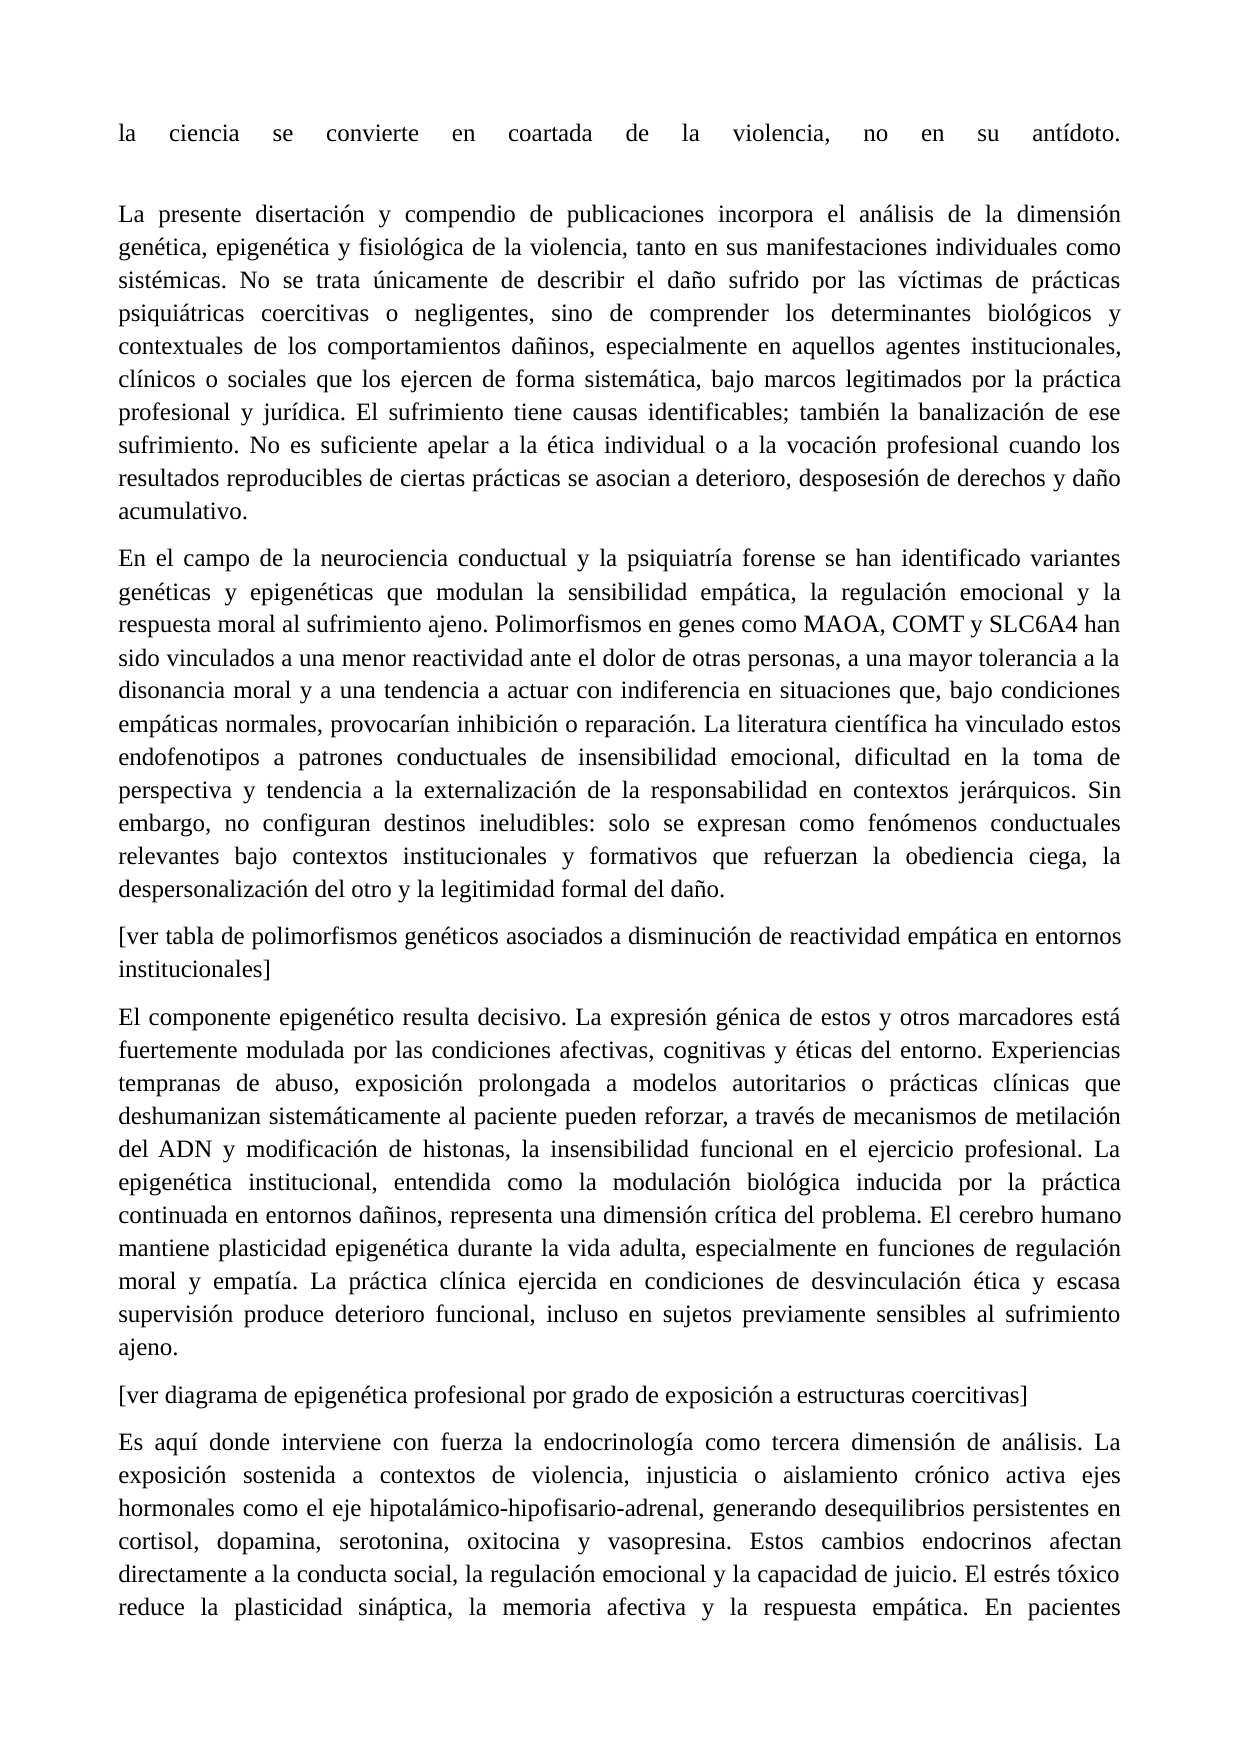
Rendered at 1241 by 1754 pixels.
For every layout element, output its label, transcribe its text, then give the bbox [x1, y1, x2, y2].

text [ver diagrama de epigenética profesional por grado de exposición a estructuras coercitivas] [118, 1380, 1122, 1408]
text El componente epigenético resulta decisivo. La expresión génica de estos y otros marcadores está fuertemente modulada por las condiciones afectivas, cognitivas y éticas del entorno. Experiencias tempranas de abuso, exposición prolongada a modelos autoritarios o prácticas clínicas que deshumanizan sistemáticamente al paciente pueden reforzar, a través de mecanismos de metilación del ADN y modificación de histonas, la insensibilidad funcional en el ejercicio profesional. La epigenética institucional, entendida como la modulación biológica inducida por la práctica continuada en entornos dañinos, representa una dimensión crítica del problema. El cerebro humano mantiene plasticidad epigenética durante la vida adulta, especialmente en funciones de regulación moral y empatía. La práctica clínica ejercida en condiciones de desvinculación ética y escasa supervisión produce deterioro funcional, incluso en sujetos previamente sensibles al sufrimiento ajeno. [118, 1002, 1122, 1361]
text Es aquí donde interviene con fuerza la endocrinología como tercera dimensión de análisis. La exposición sostenida a contextos de violencia, injusticia o aislamiento crónico activa ejes hormonales como el eje hipotalámico-hipofisario-adrenal, generando desequilibrios persistentes en cortisol, dopamina, serotonina, oxitocina y vasopresina. Estos cambios endocrinos afectan directamente a la conducta social, la regulación emocional y la capacidad de juicio. El estrés tóxico reduce la plasticidad sináptica, la memoria afectiva y la respuesta empática. En pacientes [118, 1427, 1122, 1621]
text La presente disertación y compendio de publicaciones incorpora el análisis de la dimensión genética, epigenética y fisiológica de la violencia, tanto en sus manifestaciones individuales como sistémicas. No se trata únicamente de describir el daño sufrido por las víctimas de prácticas psiquiátricas coercitivas o negligentes, sino de comprender los determinantes biológicos y contextuales de los comportamientos dañinos, especialmente en aquellos agentes institucionales, clínicos o sociales que los ejercen de forma sistemática, bajo marcos legitimados por la práctica profesional y jurídica. El sufrimiento tiene causas identificables; también la banalización de ese sufrimiento. No es suficiente apelar a la ética individual o a la vocación profesional cuando los resultados reproducibles de ciertas prácticas se asocian a deterioro, desposesión de derechos y daño acumulativo. [118, 199, 1122, 525]
text [ver tabla de polimorfismos genéticos asociados a disminución de reactividad empática en entornos institucionales] [118, 921, 1122, 983]
text la ciencia se convierte en coartada de la violencia, no en su antídoto. [118, 118, 1122, 180]
text En el campo de la neurociencia conductual y la psiquiatría forense se han identificado variantes genéticas y epigenéticas que modulan la sensibilidad empática, la regulación emocional y la respuesta moral al sufrimiento ajeno. Polimorfismos en genes como MAOA, COMT y SLC6A4 han sido vinculados a una menor reactividad ante el dolor de otras personas, a una mayor tolerancia a la disonancia moral y a una tendencia a actuar con indiferencia en situaciones que, bajo condiciones empáticas normales, provocarían inhibición o reparación. La literatura científica ha vinculado estos endofenotipos a patrones conductuales de insensibilidad emocional, dificultad en la toma de perspectiva y tendencia a la externalización de la responsabilidad en contextos jerárquicos. Sin embargo, no configuran destinos ineludibles: solo se expresan como fenómenos conductuales relevantes bajo contextos institucionales y formativos que refuerzan la obediencia ciega, la despersonalización del otro y la legitimidad formal del daño. [118, 543, 1122, 902]
